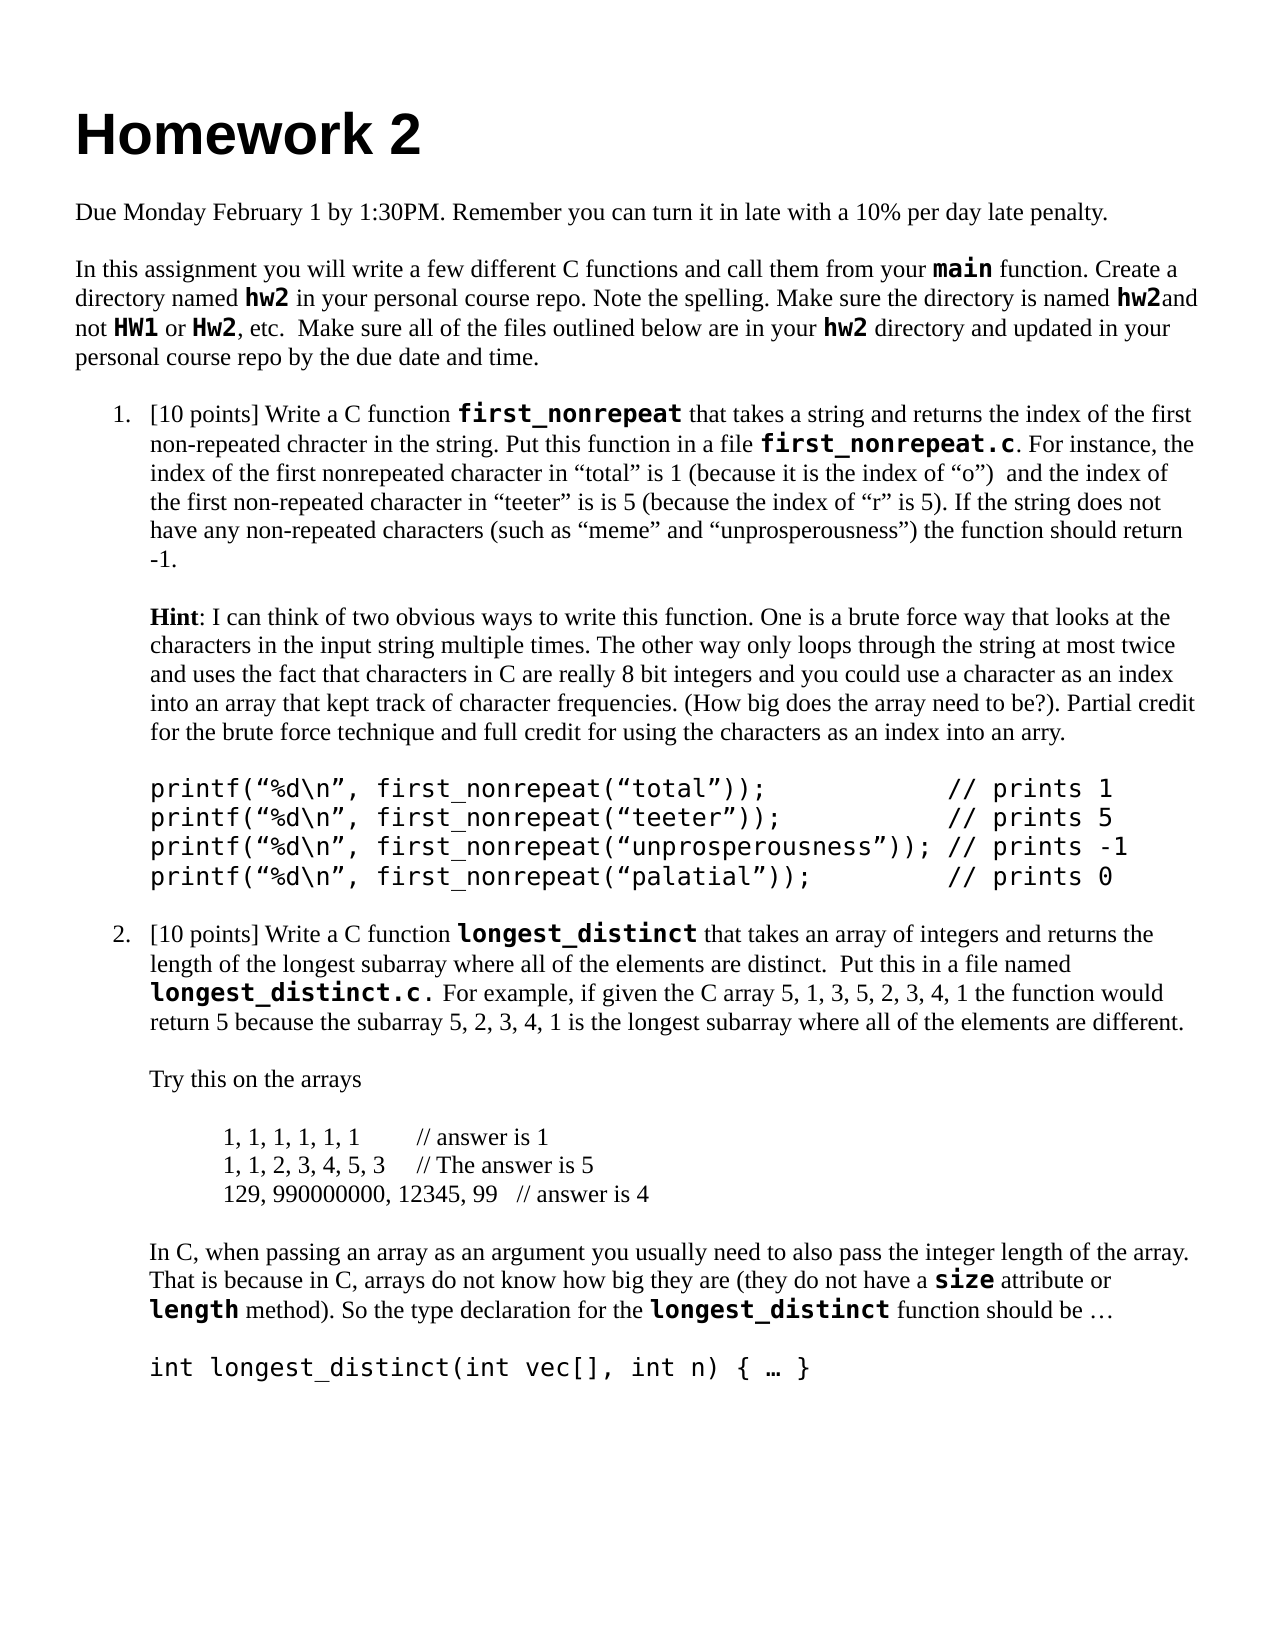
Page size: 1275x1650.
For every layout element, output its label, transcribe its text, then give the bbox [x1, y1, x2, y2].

text Due Monday February 1 by 1:30PM. Remember you can turn it in late with a 10% per day late penalty. [75, 197, 1200, 225]
text 129, 990000000, 12345, 99 // answer is 4 [75, 1179, 1200, 1208]
text 1, 1, 1, 1, 1, 1 // answer is 1 [75, 1122, 1200, 1151]
list Hint: I can think of two obvious ways to write this function. One is a brute force way that looks at the characters in the input string multiple times. The other way only loops through the string at most twice and uses the fact that characters in C are really 8 bit integers and you could use a character as an index into an array that kept track of character frequencies. (How big does the array need to be?). Partial credit for the brute force technique and full credit for using the characters as an index into an arry. [112, 602, 1200, 745]
list [10 points] Write a C function longest_distinct that takes an array of integers and returns the length of the longest subarray where all of the elements are distinct. Put this in a file named longest_distinct.c. For example, if given the C array 5, 1, 3, 5, 2, 3, 4, 1 the function would return 5 because the subarray 5, 2, 3, 4, 1 is the longest subarray where all of the elements are different. [112, 919, 1200, 1036]
list printf(“%d\n”, first_nonrepeat(“teeter”)); // prints 5 [112, 803, 1200, 832]
text That is because in C, arrays do not know how big they are (they do not have a size attribute or length method). So the type declaration for the longest_distinct function should be … [75, 1266, 1200, 1324]
text Try this on the arrays [75, 1064, 1200, 1093]
list [10 points] Write a C function first_nonrepeat that takes a string and returns the index of the first non-repeated chracter in the string. Put this function in a file first_nonrepeat.c. For instance, the index of the first nonrepeated character in “total” is 1 (because it is the index of “o”) and the index of the first non-repeated character in “teeter” is is 5 (because the index of “r” is 5). If the string does not have any non-repeated characters (such as “meme” and “unprosperousness”) the function should return [112, 399, 1200, 544]
text 1, 1, 2, 3, 4, 5, 3 // The answer is 5 [75, 1151, 1200, 1179]
list printf(“%d\n”, first_nonrepeat(“palatial”)); // prints 0 [112, 862, 1200, 919]
list printf(“%d\n”, first_nonrepeat(“total”)); // prints 1 [112, 774, 1200, 803]
text In this assignment you will write a few different C functions and call them from your main function. Create a directory named hw2 in your personal course repo. Note the spelling. Make sure the directory is named hw2and not HW1 or Hw2, etc. Make sure all of the files outlined below are in your hw2 directory and updated in your personal course repo by the due date and time. [75, 254, 1200, 371]
list printf(“%d\n”, first_nonrepeat(“unprosperousness”)); // prints -1 [112, 832, 1200, 862]
list -1. [112, 544, 1200, 573]
text int longest_distinct(int vec[], int n) { … } [75, 1353, 1200, 1382]
text In C, when passing an array as an argument you usually need to also pass the integer length of the array. [75, 1237, 1200, 1266]
